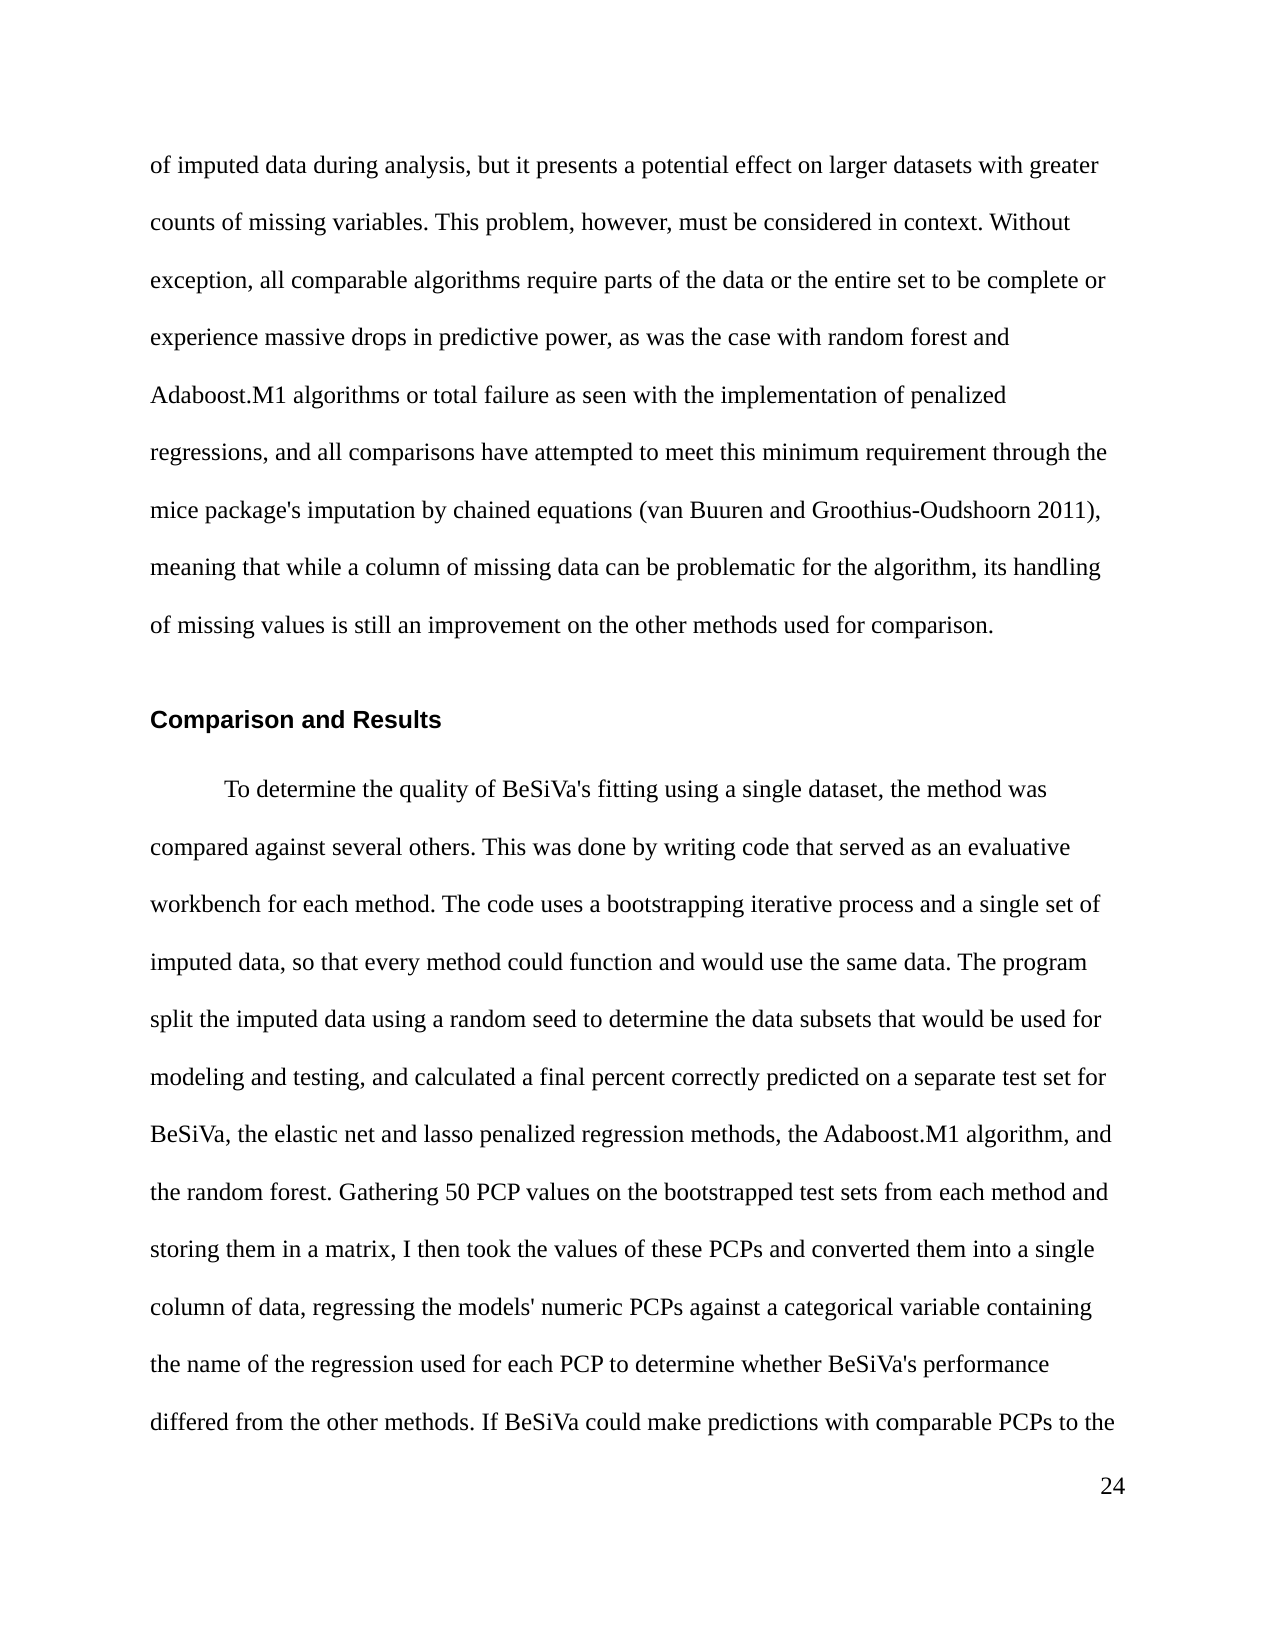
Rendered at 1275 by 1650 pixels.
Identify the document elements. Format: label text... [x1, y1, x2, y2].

text To determine the quality of BeSiVa's fitting using a single dataset, the method was compared against several others. This was done by writing code that served as an evaluative workbench for each method. The code uses a bootstrapping iterative process and a single set of imputed data, so that every method could function and would use the same data. The program split the imputed data using a random seed to determine the data subsets that would be used for modeling and testing, and calculated a final percent correctly predicted on a separate test set for BeSiVa, the elastic net and lasso penalized regression methods, the Adaboost.M1 algorithm, and the random forest. Gathering 50 PCP values on the bootstrapped test sets from each method and storing them in a matrix, I then took the values of these PCPs and converted them into a single column of data, regressing the models' numeric PCPs against a categorical variable containing the name of the regression used for each PCP to determine whether BeSiVa's performance differed from the other methods. If BeSiVa could make predictions with comparable PCPs to the [150, 774, 1125, 1436]
subtitle Comparison and Results [150, 705, 1125, 733]
text of imputed data during analysis, but it presents a potential effect on larger datasets with greater counts of missing variables. This problem, however, must be considered in context. Without exception, all comparable algorithms require parts of the data or the entire set to be complete or experience massive drops in predictive power, as was the case with random forest and Adaboost.M1 algorithms or total failure as seen with the implementation of penalized regressions, and all comparisons have attempted to meet this minimum requirement through the mice package's imputation by chained equations (van Buuren and Groothius-Oudshoorn 2011), meaning that while a column of missing data can be problematic for the algorithm, its handling of missing values is still an improvement on the other methods used for comparison. [150, 150, 1125, 639]
